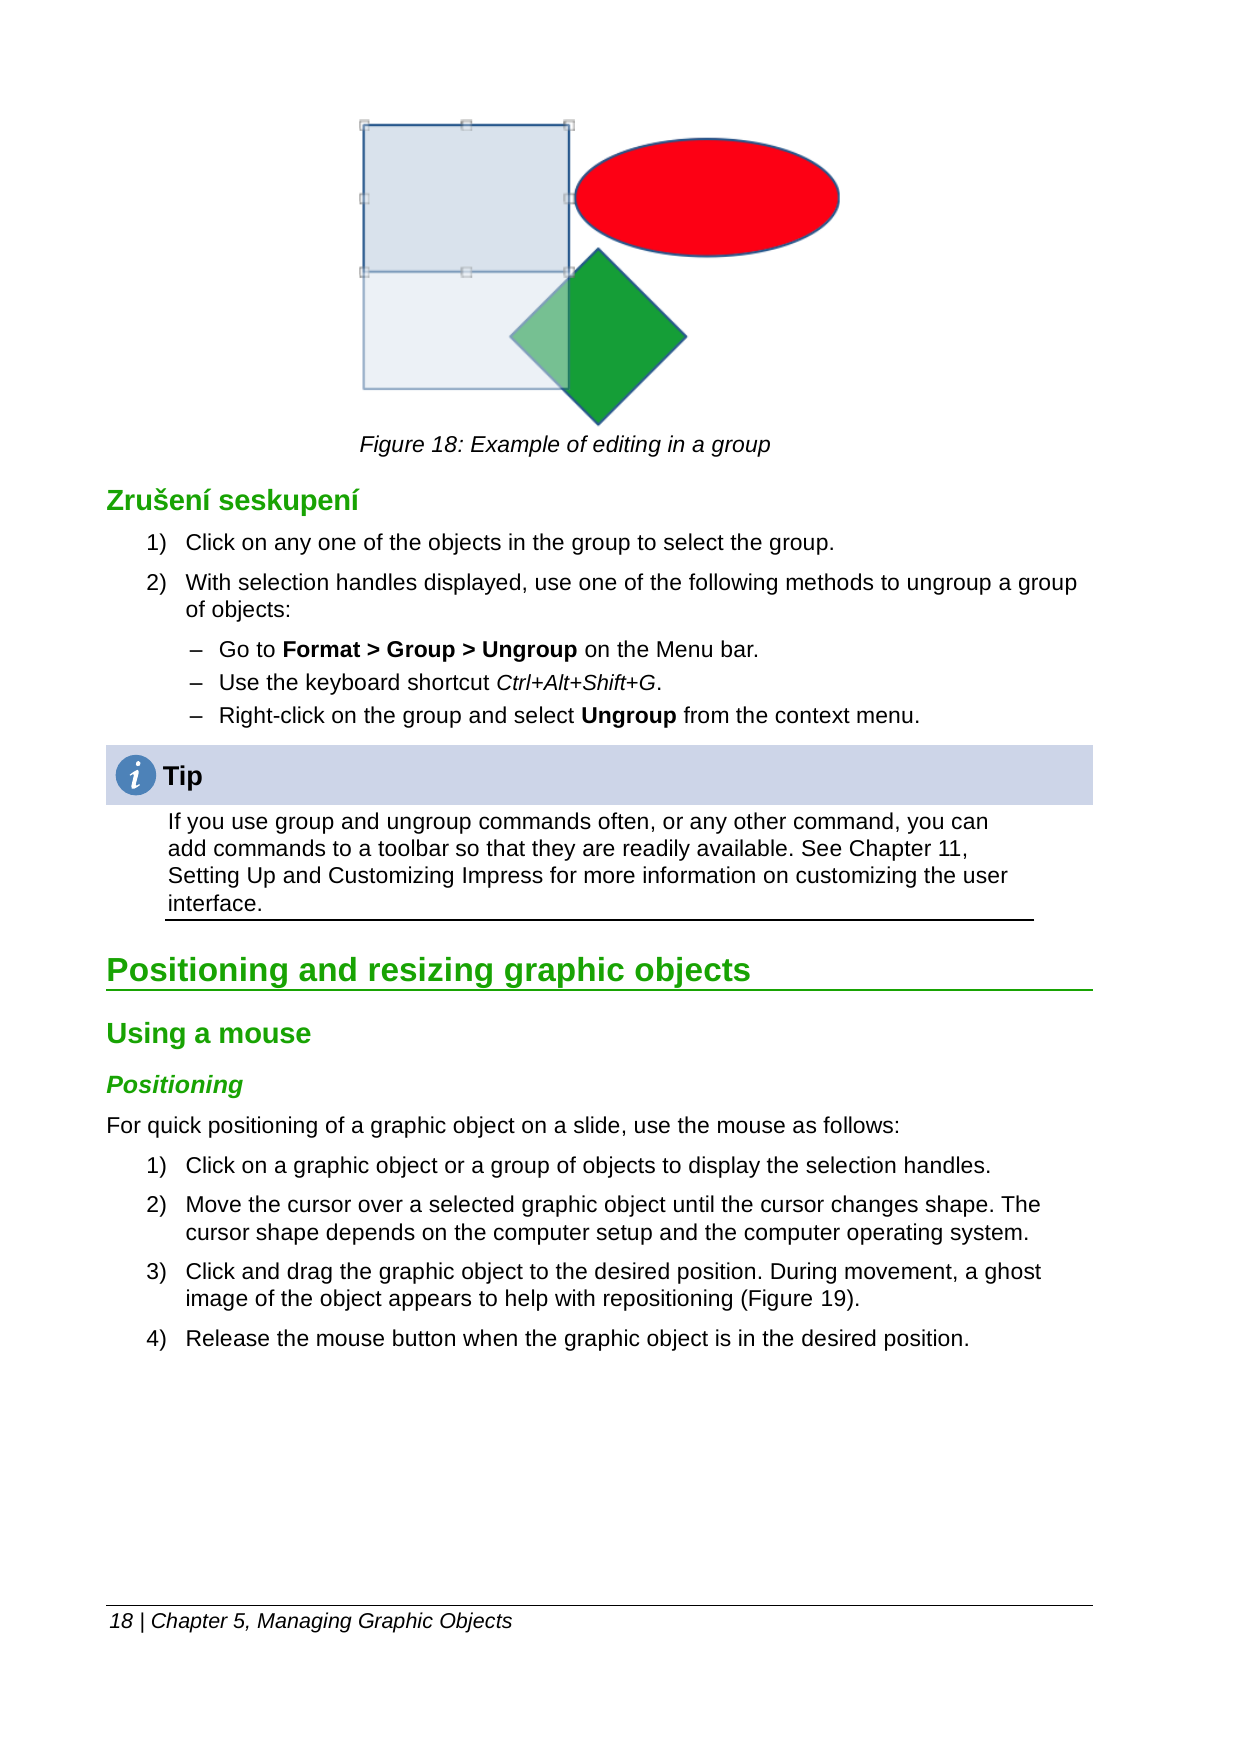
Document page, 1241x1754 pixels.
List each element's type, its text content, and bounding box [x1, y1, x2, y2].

text Figure 18: Example of editing in a group [359, 431, 840, 458]
list Go to Format > Group > Ungroup on the Menu bar. [189, 635, 1093, 662]
list Click on a graphic object or a group of objects to display the selection handles. [167, 1151, 1093, 1178]
text For quick positioning of a graphic object on a slide, use the mouse as follows: [106, 1112, 1093, 1139]
list Click and drag the graphic object to the desired position. During movement, a ghost image of the object appears to help with repositioning (Figure 19). [167, 1257, 1093, 1312]
list Click on any one of the objects in the group to select the group. [167, 529, 1093, 556]
text If you use group and ungroup commands often, or any other command, you can add commands to a toolbar so that they are readily available. See Chapter 11, Setting Up and Customizing Impress for more information on customizing the user interface. [164, 805, 1034, 921]
subtitle Positioning [106, 1070, 1093, 1099]
list Right-click on the group and select Ungroup from the context menu. [189, 702, 1093, 729]
subtitle Tip [106, 745, 1093, 805]
list Use the keyboard shortcut Ctrl+Alt+Shift+G. [189, 668, 1093, 695]
subtitle Positioning and resizing graphic objects [106, 950, 1093, 989]
subtitle Zrušení seskupení [106, 483, 1093, 516]
list With selection handles displayed, use one of the following methods to ungroup a group of objects: [167, 568, 1093, 622]
list Move the cursor over a selected graphic object until the cursor changes shape. The cursor shape depends on the computer setup and the computer operating system. [167, 1191, 1093, 1245]
subtitle Using a mouse [106, 1016, 1093, 1049]
picture [359, 118, 840, 431]
list Release the mouse button when the graphic object is in the desired position. [167, 1324, 1093, 1351]
